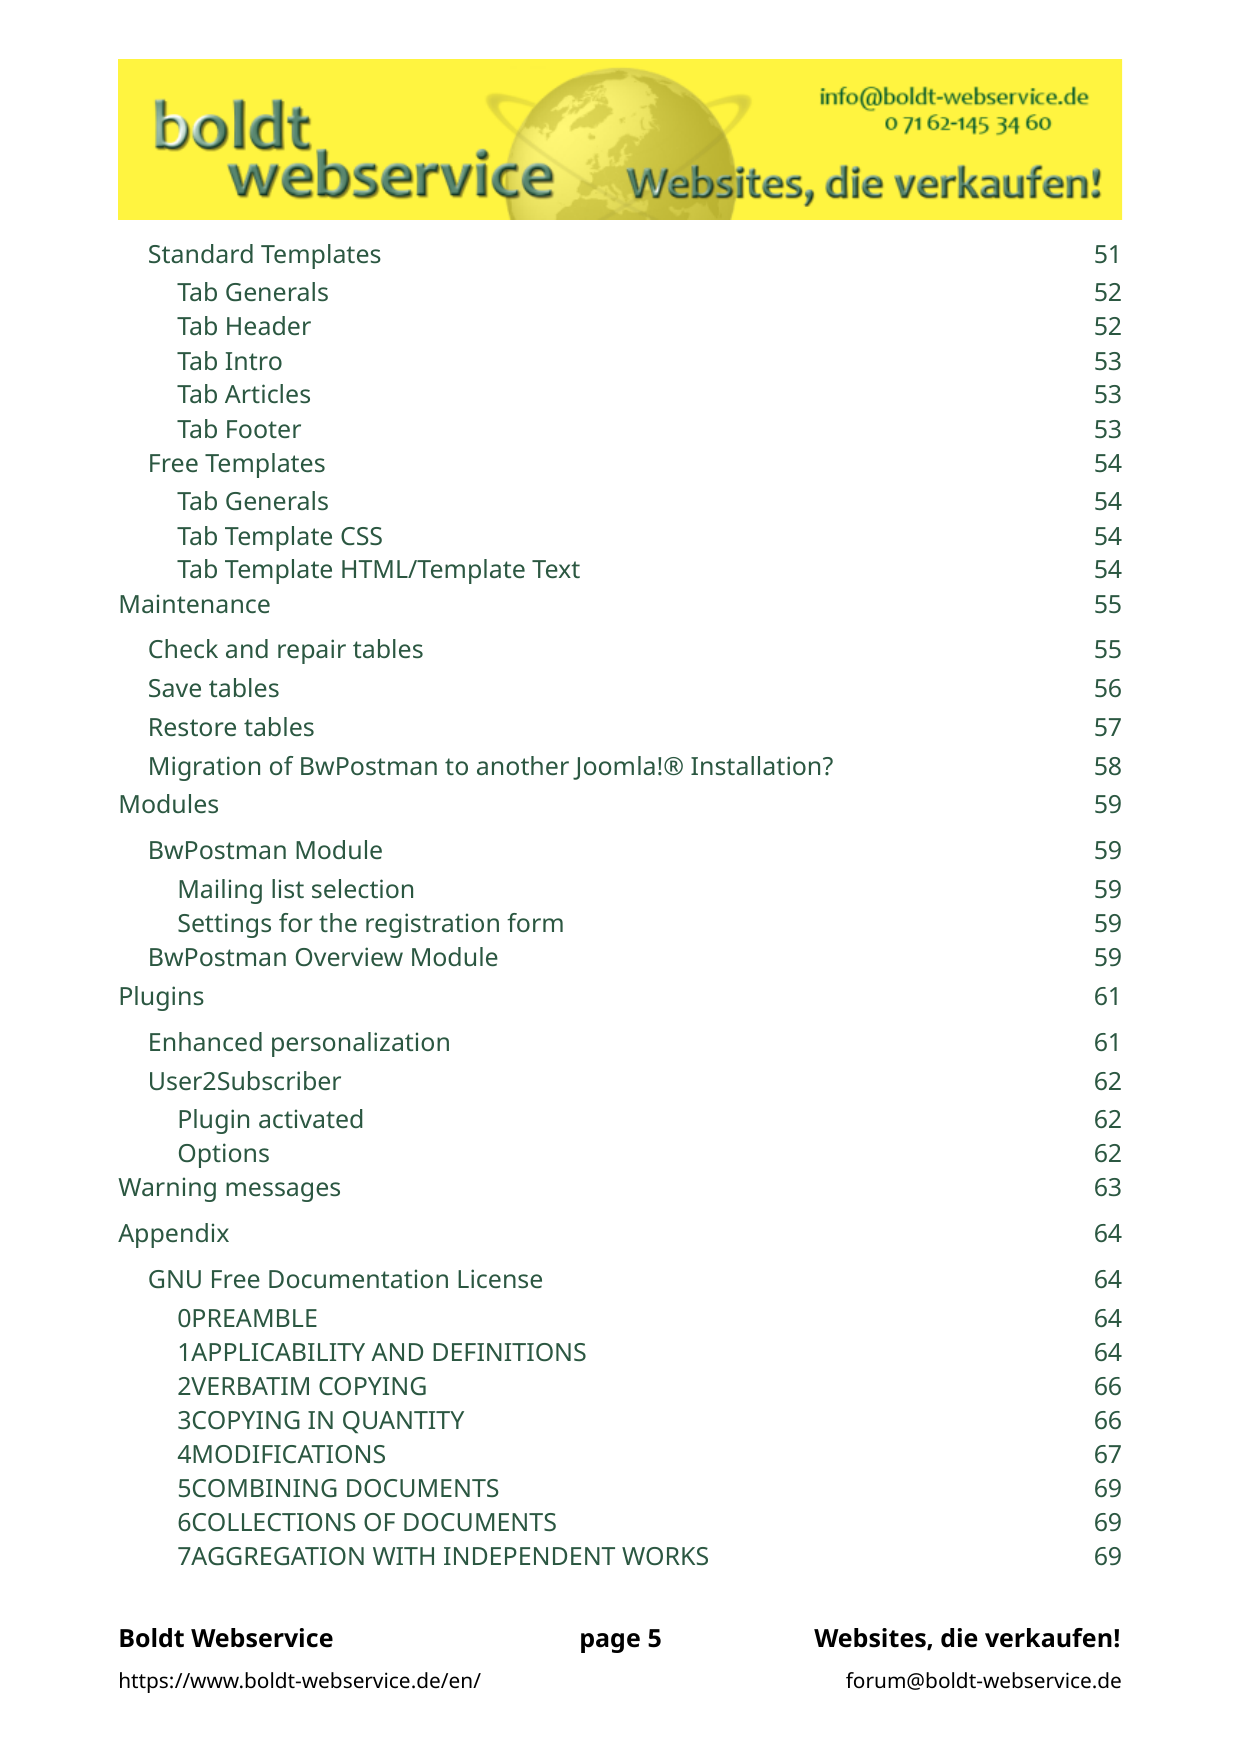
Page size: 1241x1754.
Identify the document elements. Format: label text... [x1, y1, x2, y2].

text Tab Template CSS 54 [177, 518, 1122, 552]
text Tab Generals 54 [177, 484, 1122, 518]
text Check and repair tables 55 [148, 632, 1122, 666]
text Plugins 61 [118, 978, 1122, 1013]
text Enhanced personalization 61 [148, 1024, 1122, 1058]
text User2Subscriber 62 [148, 1063, 1122, 1097]
text 0PREAMBLE 64 [177, 1300, 1122, 1334]
text Migration of BwPostman to another Joomla!® Installation? 58 [148, 748, 1122, 782]
text 1APPLICABILITY AND DEFINITIONS 64 [177, 1334, 1122, 1368]
text 7AGGREGATION WITH INDEPENDENT WORKS 69 [177, 1539, 1122, 1573]
text Free Templates 54 [148, 445, 1122, 479]
text 3COPYING IN QUANTITY 66 [177, 1403, 1122, 1437]
text BwPostman Overview Module 59 [148, 940, 1122, 974]
text Plugin activated 62 [177, 1102, 1122, 1136]
text Settings for the registration form 59 [177, 906, 1122, 940]
text Maintenance 55 [118, 586, 1122, 620]
text Restore tables 57 [148, 709, 1122, 744]
text Tab Template HTML/Template Text 54 [177, 552, 1122, 586]
text Standard Templates 51 [148, 236, 1122, 270]
text Mailing list selection 59 [177, 872, 1122, 906]
text 6COLLECTIONS OF DOCUMENTS 69 [177, 1505, 1122, 1539]
text Tab Intro 53 [177, 343, 1122, 377]
text Appendix 64 [118, 1216, 1122, 1250]
text 4MODIFICATIONS 67 [177, 1437, 1122, 1471]
text Modules 59 [118, 787, 1122, 821]
text Tab Footer 53 [177, 411, 1122, 445]
text Tab Articles 53 [177, 377, 1122, 411]
text 5COMBINING DOCUMENTS 69 [177, 1471, 1122, 1505]
text 2VERBATIM COPYING 66 [177, 1368, 1122, 1403]
text Warning messages 63 [118, 1170, 1122, 1204]
text GNU Free Documentation License 64 [148, 1262, 1122, 1296]
text BwPostman Module 59 [148, 833, 1122, 867]
text Tab Generals 52 [177, 275, 1122, 309]
text Options 62 [177, 1136, 1122, 1170]
text Save tables 56 [148, 671, 1122, 705]
text Tab Header 52 [177, 309, 1122, 343]
picture [118, 59, 1123, 220]
